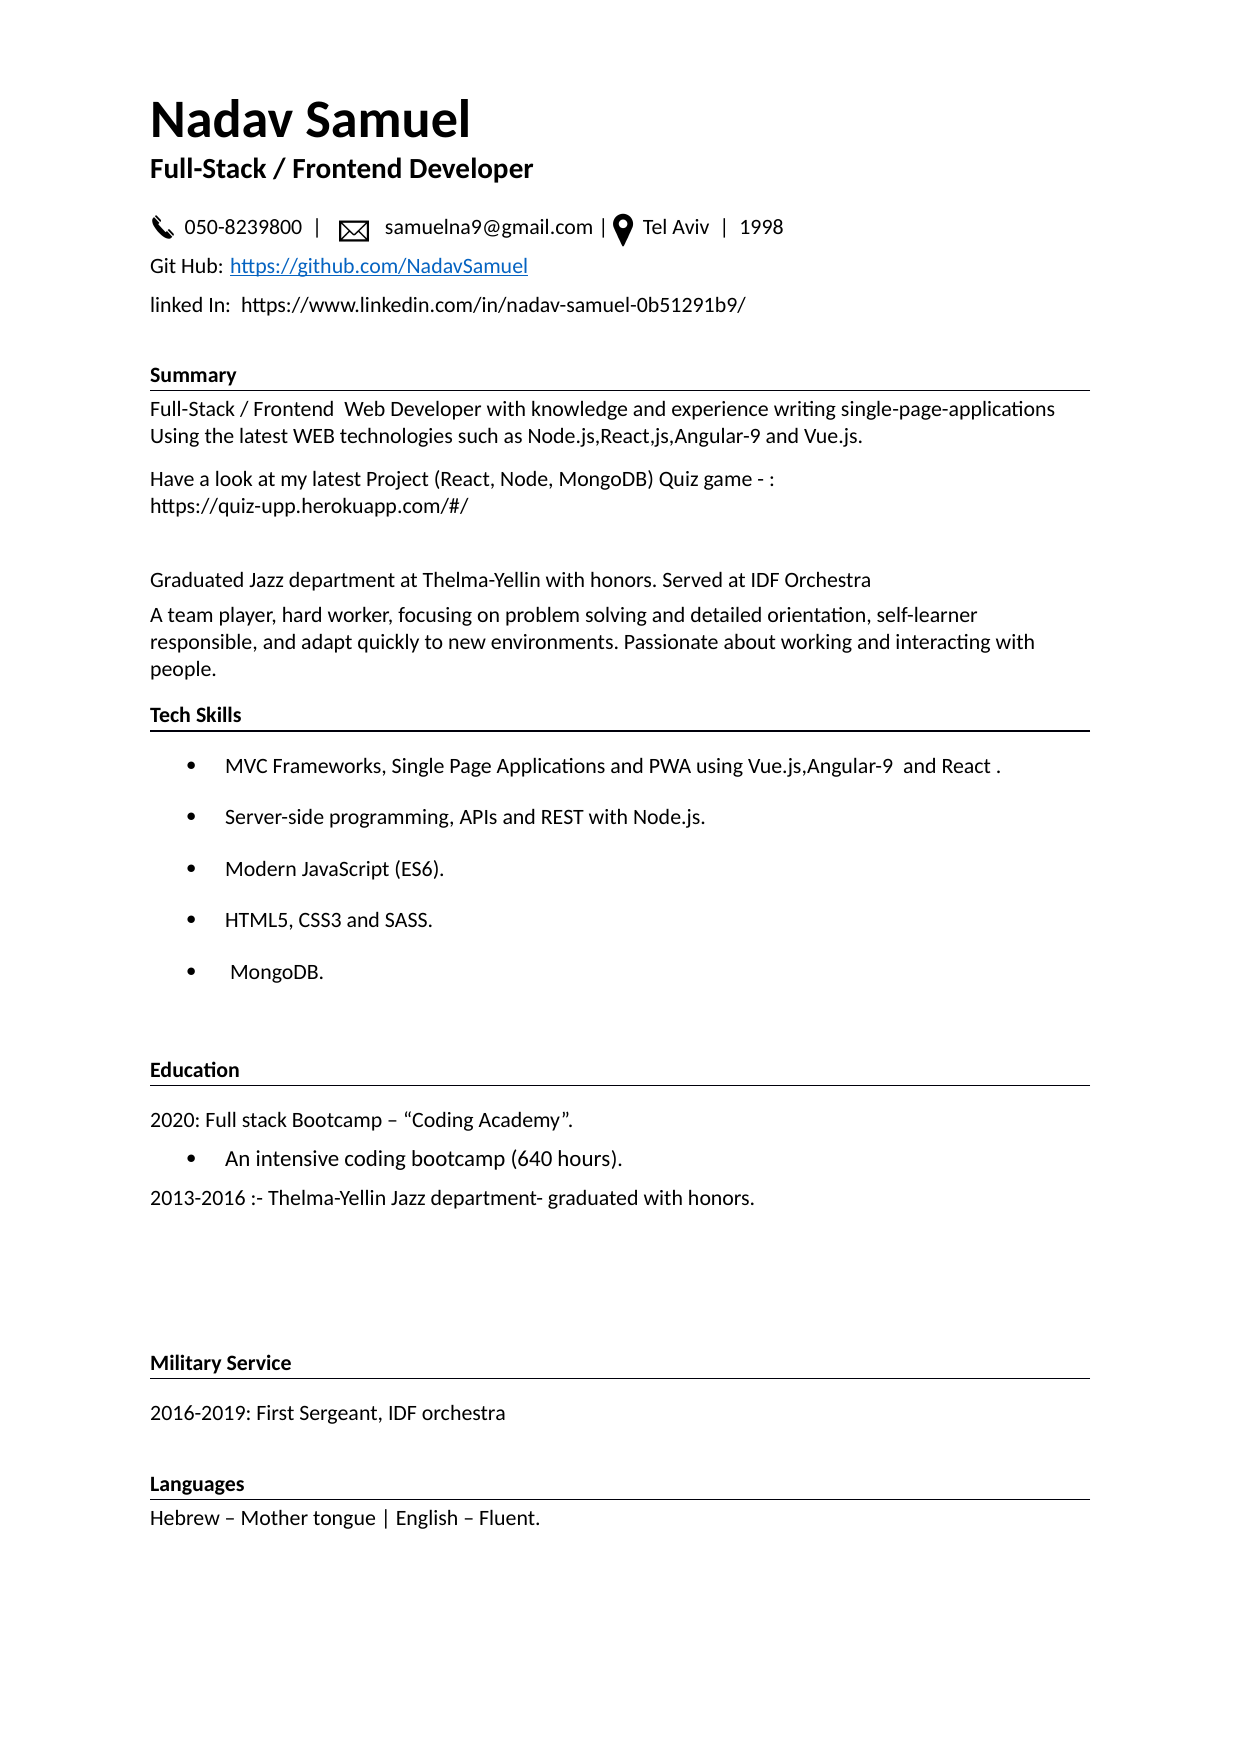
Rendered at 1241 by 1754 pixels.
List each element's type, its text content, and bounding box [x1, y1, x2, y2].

text Graduated Jazz department at Thelma-Yellin with honors. Served at IDF Orchestra [150, 567, 1090, 593]
list MongoDB. [187, 958, 1090, 984]
text Full-Stack / Frontend Web Developer with knowledge and experience writing single-page-applications Using the latest WEB technologies such as Node.js,React,js,Angular-9 and Vue.js. [150, 396, 1090, 449]
text A team player, hard worker, focusing on problem solving and detailed orientation, self-learner responsible, and adapt quickly to new environments. Passionate about working and interacting with people. [150, 602, 1090, 682]
text Git Hub: https://github.com/NadavSamuel [150, 252, 1090, 279]
text 2020: Full stack Bootcamp – “Coding Academy”. [150, 1106, 1090, 1133]
text Have a look at my latest Project (React, Node, MongoDB) Quiz game - : https://quiz-upp.herokuapp.com/#/ [150, 466, 1090, 519]
text 2016-2019: First Sergeant, IDF orchestra [150, 1399, 1090, 1426]
picture [150, 213, 176, 241]
text Education [150, 1056, 1090, 1085]
list HTML5, CSS3 and SASS. [187, 906, 1090, 933]
text Full-Stack / Frontend Developer [150, 151, 1090, 186]
text Summary [150, 361, 1090, 390]
text Hebrew – Mother tongue | English – Fluent. [150, 1504, 1090, 1531]
list Modern JavaScript (ES6). [187, 855, 1090, 882]
list MVC Frameworks, Single Page Applications and PWA using Vue.js,Angular-9 and React . [187, 752, 1090, 779]
picture [336, 213, 372, 249]
text 050-8239800 | samuelna9@gmail.com | Tel Aviv | 1998 [372, 213, 600, 239]
text Military Service [150, 1349, 1090, 1378]
text 2013-2016 :- Thelma-Yellin Jazz department- graduated with honors. [150, 1184, 1090, 1211]
list An intensive coding bootcamp (640 hours). [187, 1144, 1090, 1173]
text Languages [150, 1470, 1090, 1499]
list Server-side programming, APIs and REST with Node.js. [187, 803, 1090, 830]
text 050-8239800 | samuelna9@gmail.com | Tel Aviv | 1998 [645, 213, 1090, 239]
text linked In: https://www.linkedin.com/in/nadav-samuel-0b51291b9/ [150, 291, 1090, 318]
text 050-8239800 | samuelna9@gmail.com | Tel Aviv | 1998 [176, 213, 336, 239]
text Tech Skills [150, 702, 1090, 730]
picture [600, 208, 645, 253]
text Nadav Samuel [150, 84, 1090, 151]
